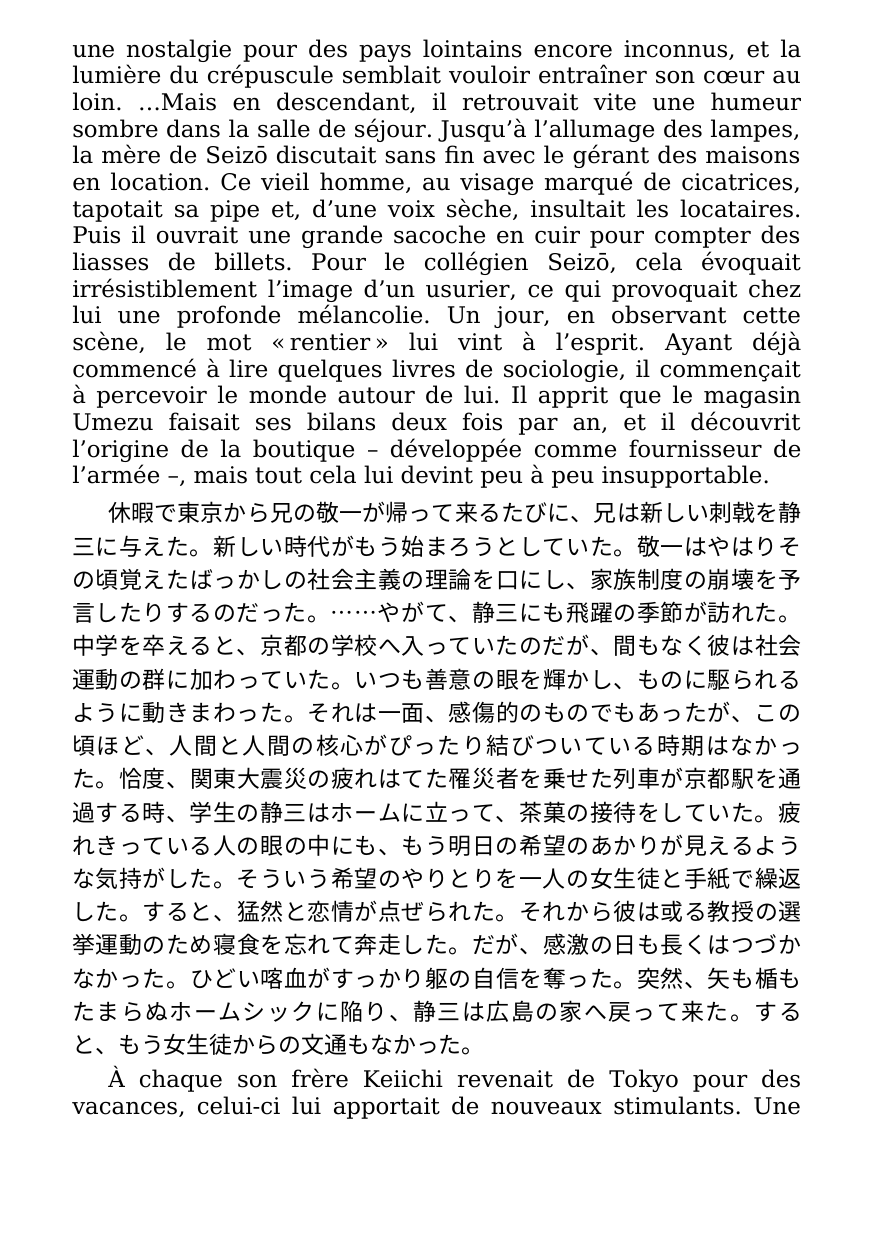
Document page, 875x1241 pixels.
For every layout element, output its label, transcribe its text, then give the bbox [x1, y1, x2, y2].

text À chaque son frère Keiichi revenait de Tokyo pour des vacances, celui-ci lui apportait de nouveaux stimulants. Une [72, 1066, 802, 1119]
text une nostalgie pour des pays lointains encore inconnus, et la lumière du crépuscule semblait vouloir entraîner son cœur au loin. …Mais en descendant, il retrouvait vite une humeur sombre dans la salle de séjour. Jusqu’à l’allumage des lampes, la mère de Seizō discutait sans fin avec le gérant des maisons en location. Ce vieil homme, au visage marqué de cicatrices, tapotait sa pipe et, d’une voix sèche, insultait les locataires. Puis il ouvrait une grande sacoche en cuir pour compter des liasses de billets. Pour le collégien Seizō, cela évoquait irrésistiblement l’image d’un usurier, ce qui provoquait chez lui une profonde mélancolie. Un jour, en observant cette scène, le mot « rentier » lui vint à l’esprit. Ayant déjà commencé à lire quelques livres de sociologie, il commençait à percevoir le monde autour de lui. Il apprit que le magasin Umezu faisait ses bilans deux fois par an, et il découvrit l’origine de la boutique – développée comme fournisseur de l’armée –, mais tout cela lui devint peu à peu insupportable. [72, 36, 802, 489]
text 休暇で東京から兄の敬一が帰って来るたびに、兄は新しい刺戟を静三に与えた。新しい時代がもう始まろうとしていた。敬一はやはりその頃覚えたばっかしの社会主義の理論を口にし、家族制度の崩壊を予言したりするのだった。……やがて、静三にも飛躍の季節が訪れた。中学を卒えると、京都の学校へ入っていたのだが、間もなく彼は社会運動の群に加わっていた。いつも善意の眼を輝かし、ものに駆られるように動きまわった。それは一面、感傷的のものでもあったが、この頃ほど、人間と人間の核心がぴったり結びついている時期はなかった。恰度、関東大震災の疲れはてた罹災者を乗せた列車が京都駅を通過する時、学生の静三はホームに立って、茶菓の接待をしていた。疲れきっている人の眼の中にも、もう明日の希望のあかりが見えるような気持がした。そういう希望のやりとりを一人の女生徒と手紙で繰返した。すると、猛然と恋情が点ぜられた。それから彼は或る教授の選挙運動のため寝食を忘れて奔走した。だが、感激の日も長くはつづかなかった。ひどい喀血がすっかり躯の自信を奪った。突然、矢も楯もたまらぬホームシックに陥り、静三は広島の家へ戻って来た。すると、もう女生徒からの文通もなかった。 [72, 495, 802, 1060]
